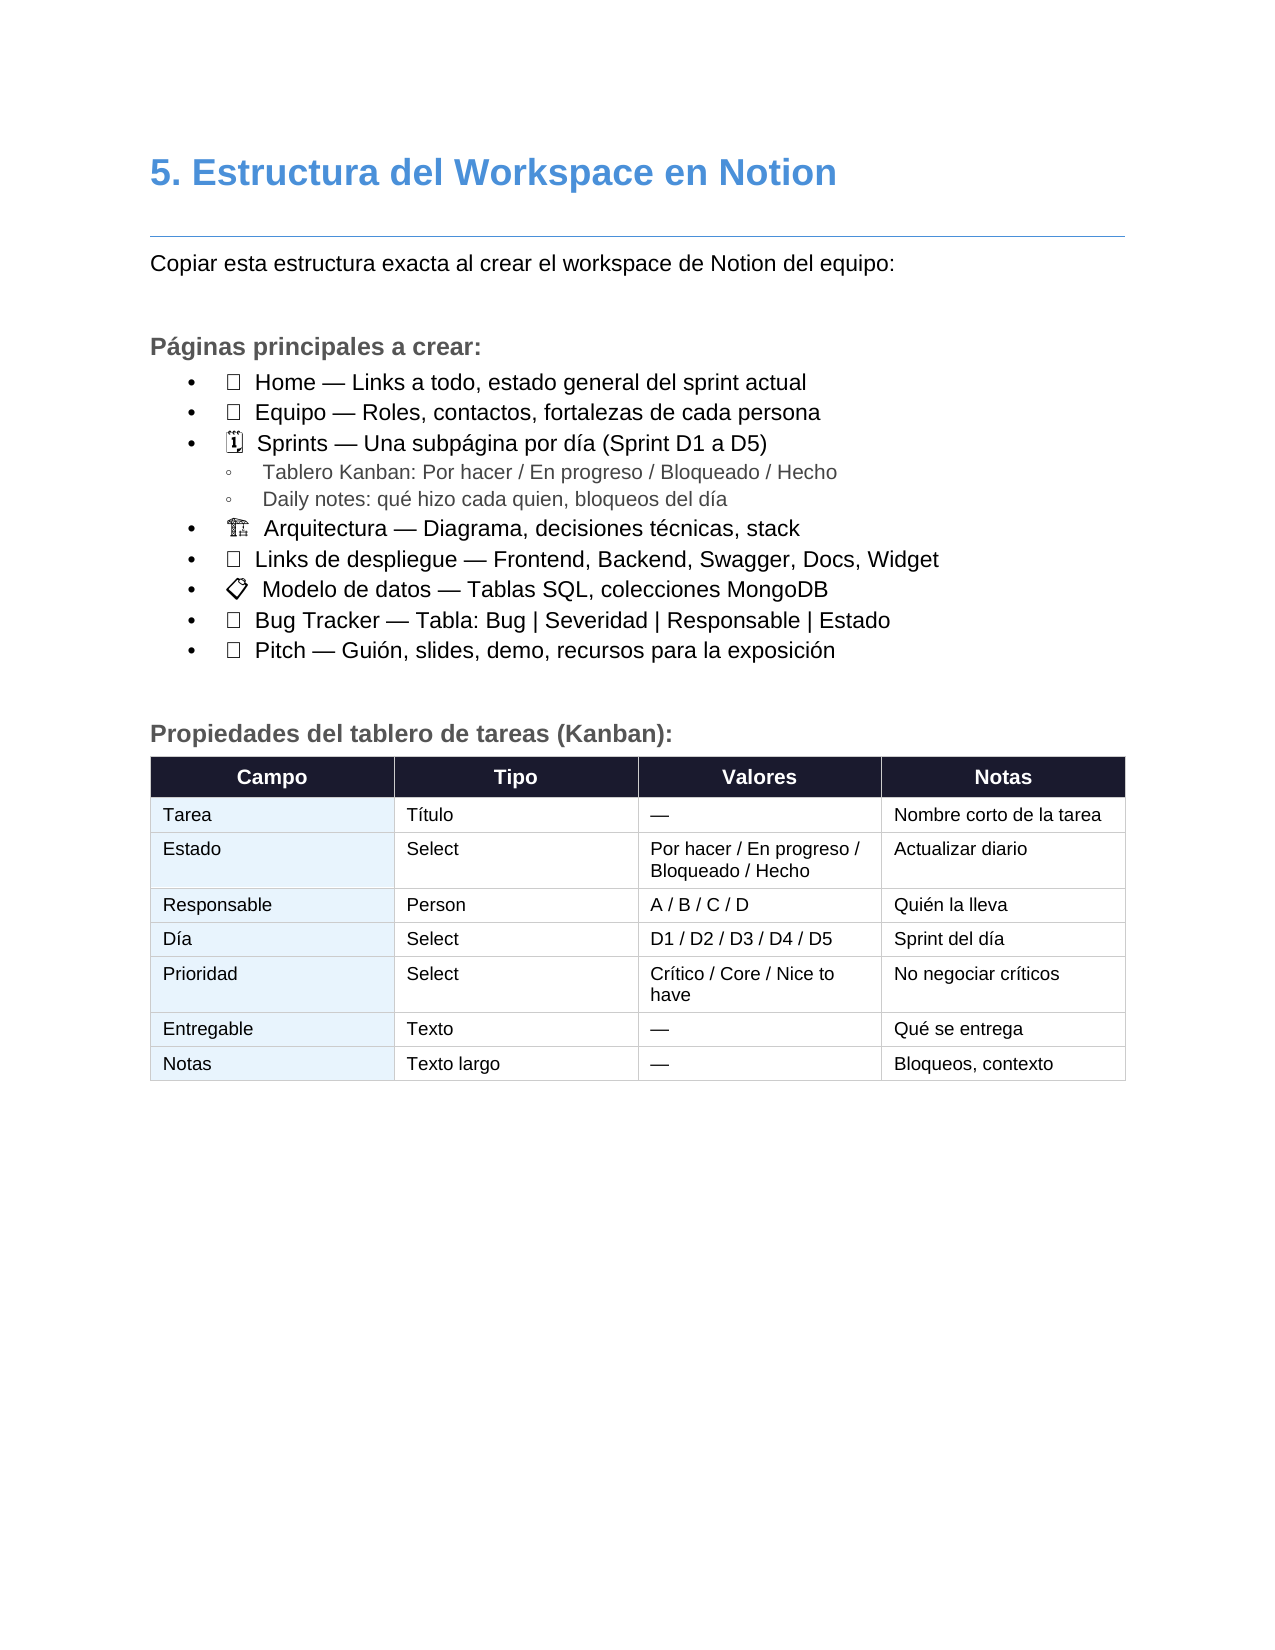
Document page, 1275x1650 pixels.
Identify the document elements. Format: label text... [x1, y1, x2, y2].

table_cell Notas [151, 1047, 394, 1080]
list 🎤 Pitch — Guión, slides, demo, recursos para la exposición [187, 637, 1125, 664]
table_cell A / B / C / D [639, 889, 881, 922]
table_cell — [639, 1013, 881, 1046]
table_cell D1 / D2 / D3 / D4 / D5 [639, 923, 881, 956]
table_cell — [639, 798, 881, 832]
table_cell Título [395, 798, 638, 832]
table_cell Crítico / Core / Nice to have [639, 957, 881, 1012]
table_cell Person [395, 889, 638, 922]
table_cell Actualizar diario [882, 833, 1125, 887]
table_cell Texto [395, 1013, 638, 1046]
table_cell — [639, 1047, 881, 1080]
table_cell Nombre corto de la tarea [882, 798, 1125, 832]
table_cell Quién la lleva [882, 889, 1125, 922]
table_header Notas [882, 757, 1125, 797]
table_header Campo [151, 757, 394, 797]
table_cell Responsable [151, 889, 394, 922]
list Tablero Kanban: Por hacer / En progreso / Bloqueado / Hecho [225, 460, 1125, 484]
table_cell Entregable [151, 1013, 394, 1046]
text Páginas principales a crear: [150, 332, 1125, 360]
list 🏗️ Arquitectura — Diagrama, decisiones técnicas, stack [187, 515, 1125, 542]
table_cell Tarea [151, 798, 394, 832]
list 🔗 Links de despliegue — Frontend, Backend, Swagger, Docs, Widget [187, 546, 1125, 572]
table_cell Select [395, 957, 638, 1012]
text Propiedades del tablero de tareas (Kanban): [150, 719, 1125, 748]
list 📋 Modelo de datos — Tablas SQL, colecciones MongoDB [187, 576, 1125, 603]
table_cell Texto largo [395, 1047, 638, 1080]
table_header Valores [639, 757, 881, 797]
subtitle 5. Estructura del Workspace en Notion [150, 150, 1125, 193]
table_cell Bloqueos, contexto [882, 1047, 1125, 1080]
list Daily notes: qué hizo cada quien, bloqueos del día [225, 487, 1125, 511]
table_cell Select [395, 833, 638, 887]
table_cell Qué se entrega [882, 1013, 1125, 1046]
table_cell Select [395, 923, 638, 956]
table_header Tipo [395, 757, 638, 797]
table_cell Por hacer / En progreso / Bloqueado / Hecho [639, 833, 881, 887]
list 👥 Equipo — Roles, contactos, fortalezas de cada persona [187, 399, 1125, 426]
list 📌 Home — Links a todo, estado general del sprint actual [187, 369, 1125, 395]
table_cell No negociar críticos [882, 957, 1125, 1012]
table_cell Sprint del día [882, 923, 1125, 956]
table_cell Estado [151, 833, 394, 887]
table_cell Día [151, 923, 394, 956]
list 🐛 Bug Tracker — Tabla: Bug | Severidad | Responsable | Estado [187, 607, 1125, 633]
list 🗓️ Sprints — Una subpágina por día (Sprint D1 a D5) [187, 430, 1125, 456]
text Copiar esta estructura exacta al crear el workspace de Notion del equipo: [150, 250, 1125, 276]
table_cell Prioridad [151, 957, 394, 1012]
